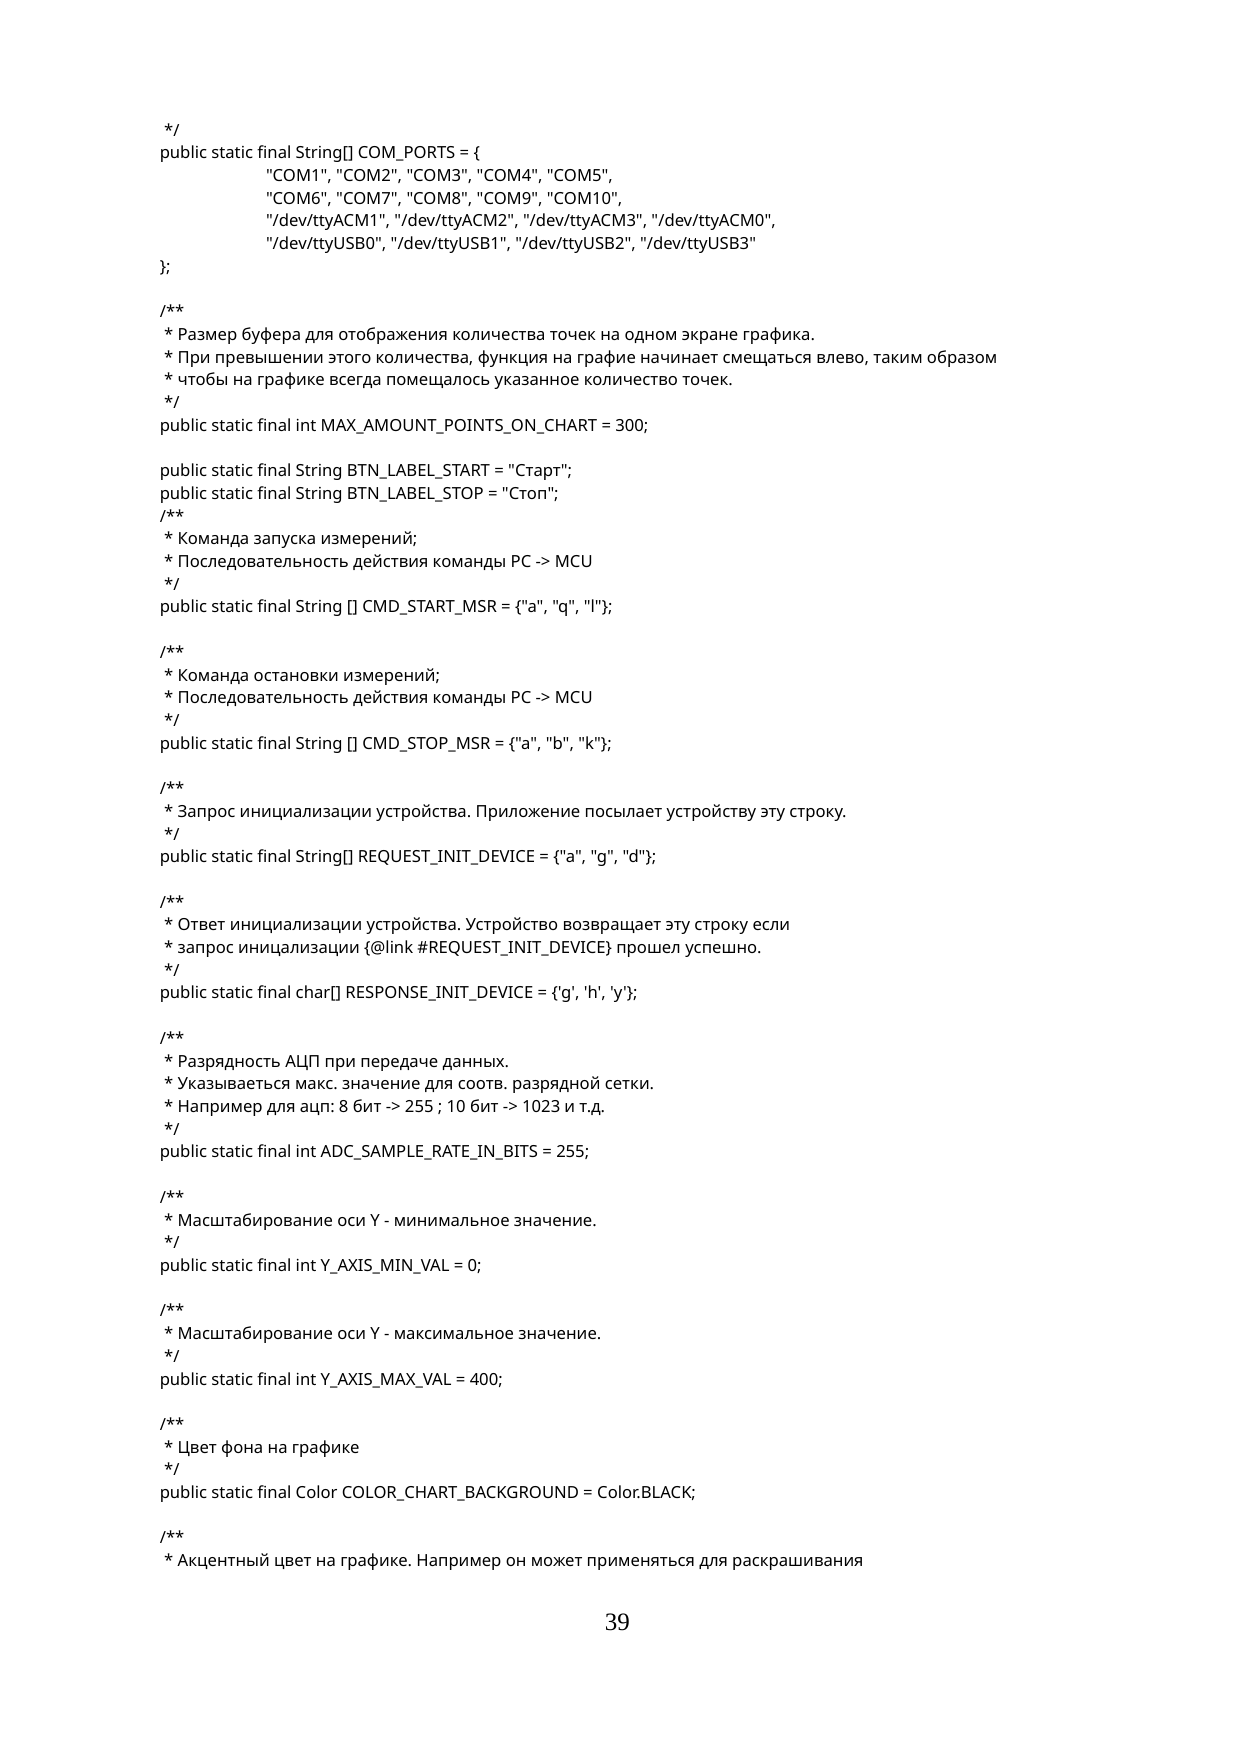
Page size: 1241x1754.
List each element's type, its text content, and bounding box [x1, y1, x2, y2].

text /** [118, 1299, 1122, 1322]
text /** [118, 1412, 1122, 1435]
text "COM6", "COM7", "COM8", "COM9", "COM10", [118, 186, 1122, 209]
text public static final int Y_AXIS_MIN_VAL = 0; [118, 1253, 1122, 1276]
text * Масштабирование оси Y - минимальное значение. [118, 1208, 1122, 1231]
text */ [118, 1231, 1122, 1253]
text * Ответ инициализации устройства. Устройство возвращает эту строку если [118, 913, 1122, 936]
text */ [118, 1344, 1122, 1367]
text public static final String BTN_LABEL_STOP = "Стоп"; [118, 481, 1122, 504]
text * При превышении этого количества, функция на графие начинает смещаться влево, таким образом [118, 345, 1122, 368]
text }; [118, 254, 1122, 277]
text */ [118, 391, 1122, 413]
text public static final int ADC_SAMPLE_RATE_IN_BITS = 255; [118, 1140, 1122, 1163]
text * Запрос инициализации устройства. Приложение посылает устройству эту строку. [118, 799, 1122, 822]
text * Последовательность действия команды PC -> MCU [118, 549, 1122, 572]
text * Команда запуска измерений; [118, 527, 1122, 549]
text /** [118, 1526, 1122, 1549]
text * Размер буфера для отображения количества точек на одном экране графика. [118, 322, 1122, 345]
text /** [118, 777, 1122, 799]
text "/dev/ttyACM1", "/dev/ttyACM2", "/dev/ttyACM3", "/dev/ttyACM0", [118, 209, 1122, 232]
text /** [118, 1026, 1122, 1049]
text * Команда остановки измерений; [118, 663, 1122, 686]
text * Например для ацп: 8 бит -> 255 ; 10 бит -> 1023 и т.д. [118, 1094, 1122, 1117]
text */ [118, 708, 1122, 731]
text /** [118, 300, 1122, 322]
text /** [118, 890, 1122, 913]
text public static final String [] CMD_START_MSR = {"a", "q", "l"}; [118, 595, 1122, 618]
text */ [118, 1458, 1122, 1481]
text public static final int Y_AXIS_MAX_VAL = 400; [118, 1367, 1122, 1390]
text */ [118, 822, 1122, 845]
text */ [118, 1117, 1122, 1140]
text * Масштабирование оси Y - максимальное значение. [118, 1322, 1122, 1344]
text * Цвет фона на графике [118, 1435, 1122, 1458]
text /** [118, 1185, 1122, 1208]
text /** [118, 504, 1122, 527]
text public static final String[] REQUEST_INIT_DEVICE = {"a", "g", "d"}; [118, 845, 1122, 867]
text * запрос иницализации {@link #REQUEST_INIT_DEVICE} прошел успешно. [118, 936, 1122, 958]
text */ [118, 958, 1122, 981]
text public static final char[] RESPONSE_INIT_DEVICE = {'g', 'h', 'y'}; [118, 981, 1122, 1004]
text public static final String[] COM_PORTS = { [118, 141, 1122, 163]
text public static final String BTN_LABEL_START = "Старт"; [118, 459, 1122, 481]
text * Последовательность действия команды PC -> MCU [118, 686, 1122, 708]
text */ [118, 118, 1122, 141]
text "COM1", "COM2", "COM3", "COM4", "COM5", [118, 163, 1122, 186]
text public static final String [] CMD_STOP_MSR = {"a", "b", "k"}; [118, 731, 1122, 754]
text * Указываеться макс. значение для соотв. разрядной сетки. [118, 1072, 1122, 1094]
text * Акцентный цвет на графике. Например он может применяться для раскрашивания [118, 1549, 1122, 1571]
text "/dev/ttyUSB0", "/dev/ttyUSB1", "/dev/ttyUSB2", "/dev/ttyUSB3" [118, 232, 1122, 254]
text * Разрядность АЦП при передаче данных. [118, 1049, 1122, 1072]
text */ [118, 572, 1122, 595]
text public static final int MAX_AMOUNT_POINTS_ON_CHART = 300; [118, 413, 1122, 436]
text * чтобы на графике всегда помещалось указанное количество точек. [118, 368, 1122, 391]
text public static final Color COLOR_CHART_BACKGROUND = Color.BLACK; [118, 1481, 1122, 1503]
text /** [118, 640, 1122, 663]
